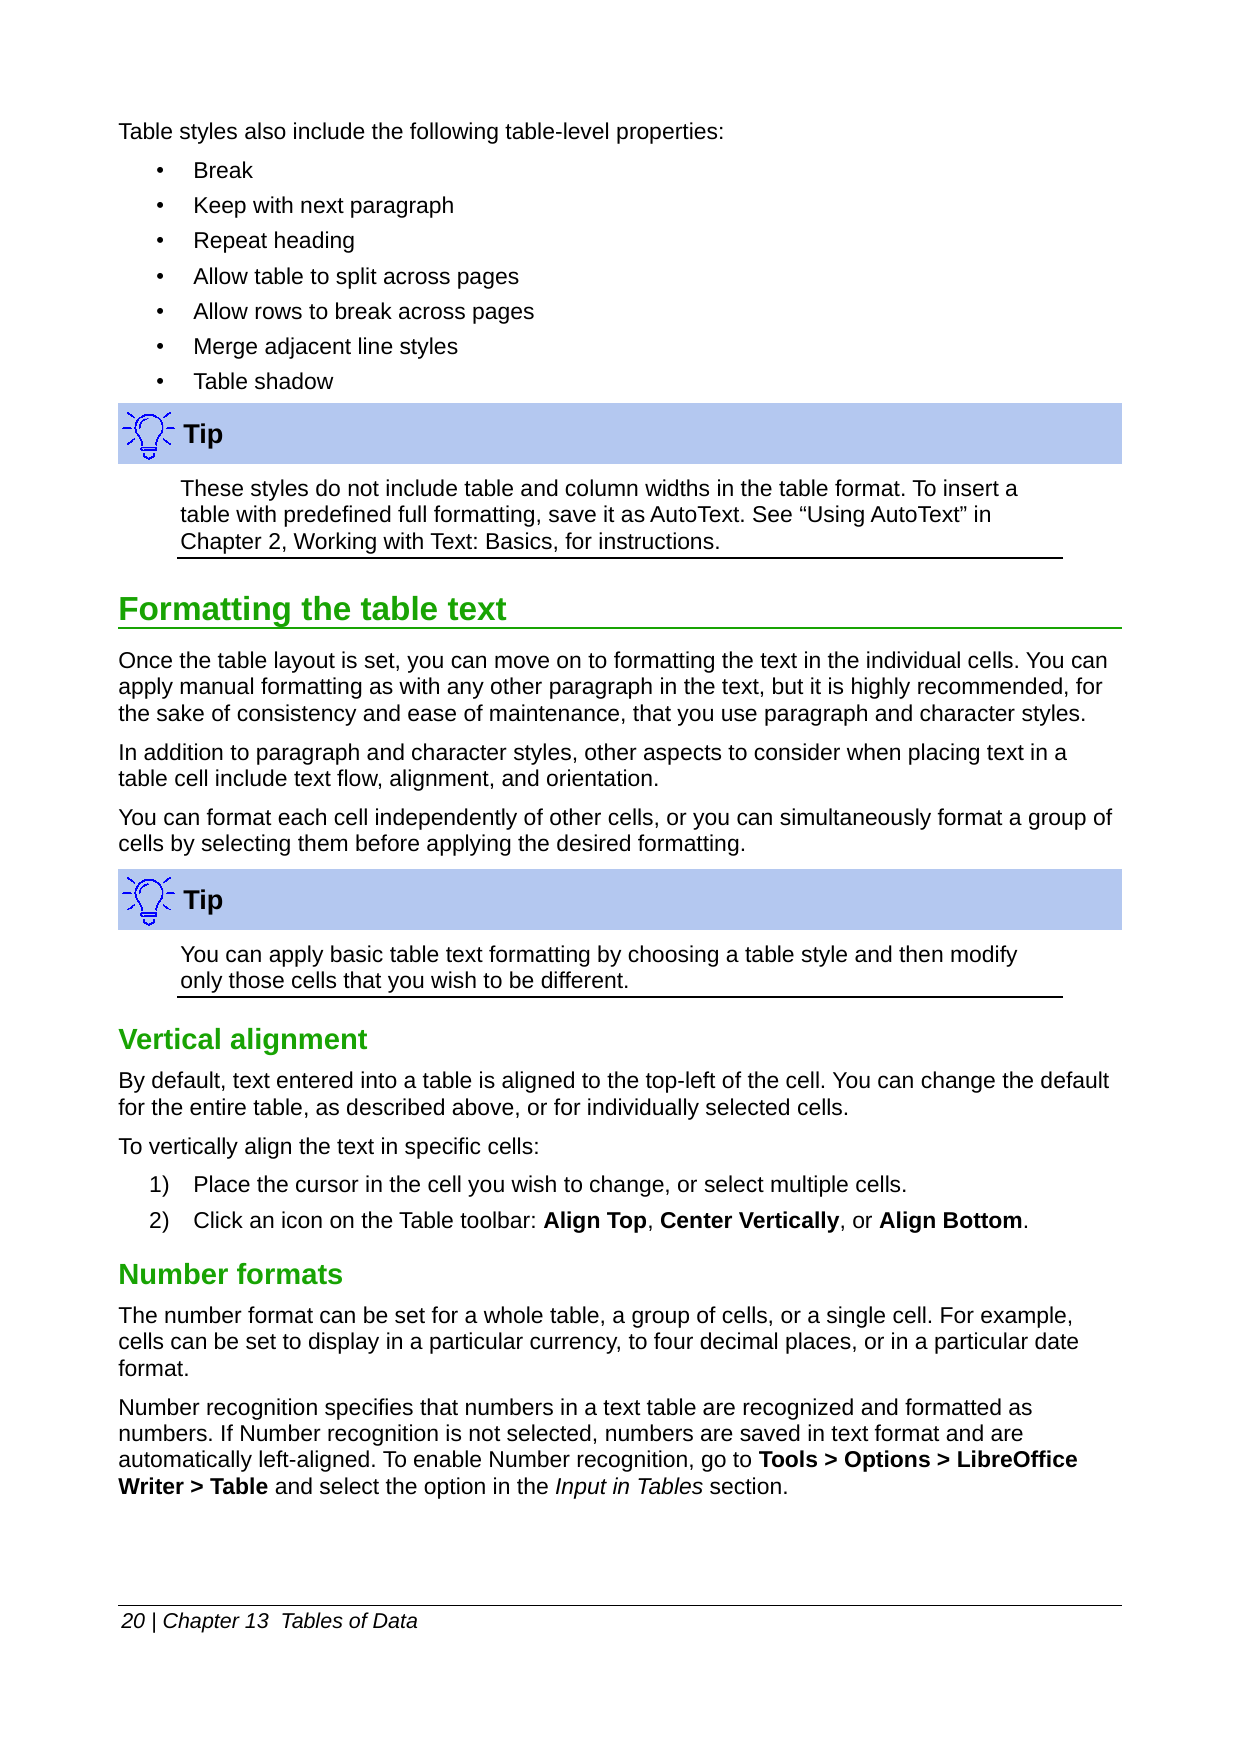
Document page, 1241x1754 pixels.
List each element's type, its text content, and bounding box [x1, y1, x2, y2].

list Table shadow [156, 368, 1122, 394]
text Number recognition specifies that numbers in a text table are recognized and formatted as numbers. If Number recognition is not selected, numbers are saved in text format and are automatically left-aligned. To enable Number recognition, go to Tools > Options > LibreOffice Writer > Table and select the option in the Input in Tables section. [118, 1393, 1122, 1499]
subtitle Vertical alignment [118, 1022, 1122, 1056]
list Break [156, 157, 1122, 183]
list Click an icon on the Table toolbar: Align Top, Center Vertically, or Align Bottom. [169, 1207, 1122, 1233]
list Merge adjacent line styles [156, 333, 1122, 359]
text Once the table layout is set, you can move on to formatting the text in the individual cells. You can apply manual formatting as with any other paragraph in the text, but it is highly recommended, for the sake of consistency and ease of maintenance, that you use paragraph and character styles. [118, 647, 1122, 726]
list Repeat heading [156, 227, 1122, 254]
text You can apply basic table text formatting by choosing a table style and then modify only those cells that you wish to be different. [177, 938, 1063, 996]
subtitle Tip [179, 869, 1122, 930]
text In addition to paragraph and character styles, other aspects to consider when placing text in a table cell include text flow, alignment, and orientation. [118, 738, 1122, 791]
list Allow table to split across pages [156, 263, 1122, 289]
list Keep with next paragraph [156, 192, 1122, 218]
list To vertically align the text in specific cells: [118, 1133, 1122, 1159]
list Allow rows to break across pages [156, 298, 1122, 324]
text The number format can be set for a whole table, a group of cells, or a single cell. For example, cells can be set to display in a particular currency, to four decimal places, or in a particular date format. [118, 1302, 1122, 1381]
subtitle Number formats [118, 1257, 1122, 1290]
text You can format each cell independently of other cells, or you can simultaneously format a group of cells by selecting them before applying the desired formatting. [118, 804, 1122, 856]
list Place the cursor in the cell you wish to change, or select multiple cells. [169, 1171, 1122, 1198]
text These styles do not include table and column widths in the table format. To insert a table with predefined full formatting, save it as AutoText. See “Using AutoText” in Chapter 2, Working with Text: Basics, for instructions. [177, 472, 1063, 557]
text By default, text entered into a table is aligned to the top-left of the cell. You can change the default for the entire table, as described above, or for individually selected cells. [118, 1067, 1122, 1120]
picture [119, 869, 179, 930]
picture [119, 404, 179, 464]
subtitle Formatting the table text [118, 589, 1122, 627]
list Table styles also include the following table-level properties: [118, 118, 1122, 144]
subtitle Tip [118, 403, 1122, 464]
